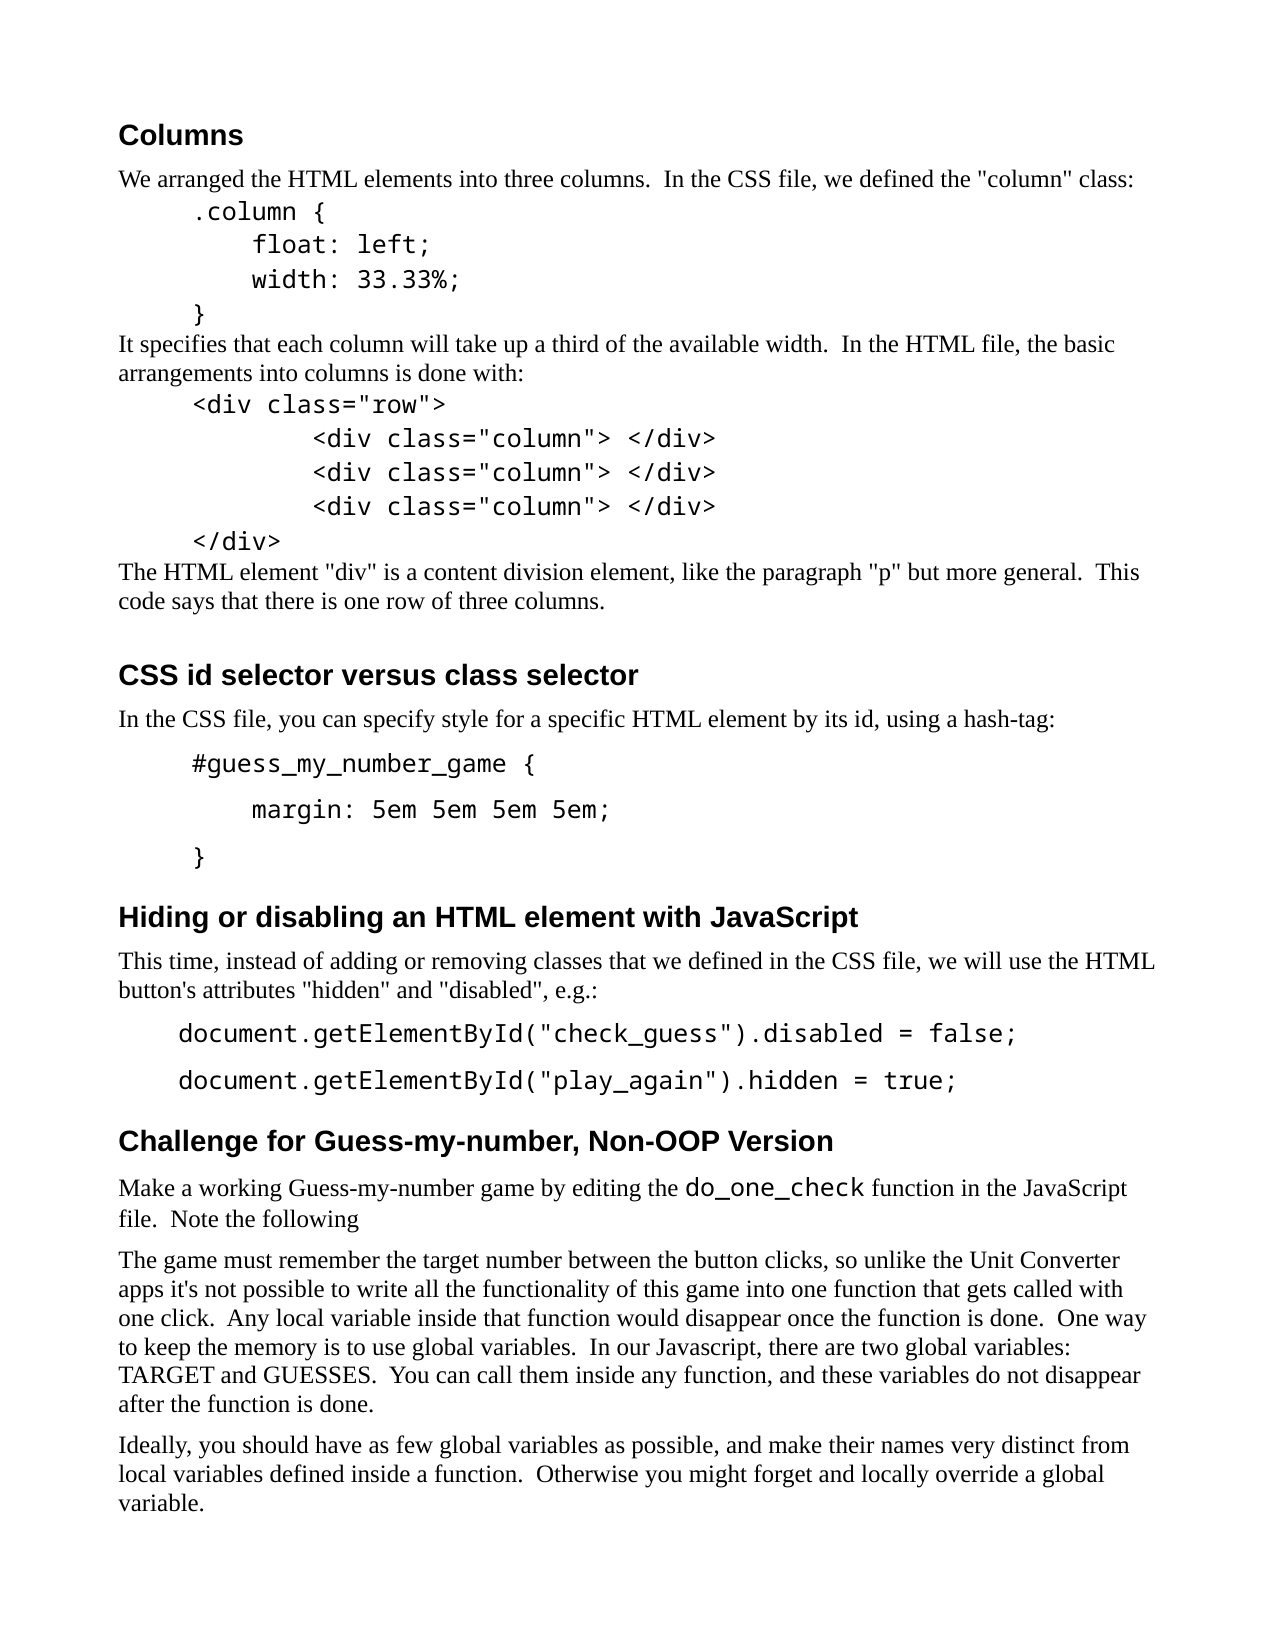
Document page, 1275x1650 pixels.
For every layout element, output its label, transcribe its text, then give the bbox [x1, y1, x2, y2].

text margin: 5em 5em 5em 5em; [192, 792, 1157, 826]
text <div class="row"> [192, 387, 1157, 421]
text In the CSS file, you can specify style for a specific HTML element by its id, using a hash-tag: [118, 704, 1157, 733]
text Ideally, you should have as few global variables as possible, and make their names very distinct from local variables defined inside a function. Otherwise you might forget and locally override a global variable. [118, 1430, 1157, 1517]
text We arranged the HTML elements into three columns. In the CSS file, we defined the "column" class: [118, 164, 1157, 193]
text document.getElementById("check_guess").disabled = false; [118, 1016, 1157, 1050]
text It specifies that each column will take up a third of the available width. In the HTML file, the basic arrangements into columns is done with: [118, 329, 1157, 387]
text .column { [192, 193, 1157, 227]
text <div class="column"> </div> [192, 421, 1157, 455]
text } [192, 839, 1157, 873]
text document.getElementById("play_again").hidden = true; [118, 1063, 1157, 1097]
subtitle Challenge for Guess-my-number, Non-OOP Version [118, 1124, 1157, 1157]
text float: left; [192, 227, 1157, 261]
text </div> [192, 523, 1157, 557]
subtitle Columns [118, 118, 1157, 152]
text } [192, 295, 1157, 329]
text This time, instead of adding or removing classes that we defined in the CSS file, we will use the HTML button's attributes "hidden" and "disabled", e.g.: [118, 946, 1157, 1003]
text width: 33.33%; [192, 261, 1157, 295]
text <div class="column"> </div> [192, 455, 1157, 489]
text #guess_my_number_game { [192, 746, 1157, 779]
text The game must remember the target number between the button clicks, so unlike the Unit Converter apps it's not possible to write all the functionality of this game into one function that gets called with one click. Any local variable inside that function would disappear once the function is done. One way to keep the memory is to use global variables. In our Javascript, there are two global variables: TARGET and GUESSES. You can call them inside any function, and these variables do not disappear after the function is done. [118, 1245, 1157, 1418]
subtitle CSS id selector versus class selector [118, 658, 1157, 692]
text The HTML element "div" is a content division element, like the paragraph "p" but more general. This code says that there is one row of three columns. [118, 557, 1157, 615]
subtitle Hiding or disabling an HTML element with JavaScript [118, 900, 1157, 933]
text Make a working Guess-my-number game by editing the do_one_check function in the JavaScript file. Note the following [118, 1170, 1157, 1233]
text <div class="column"> </div> [192, 489, 1157, 523]
